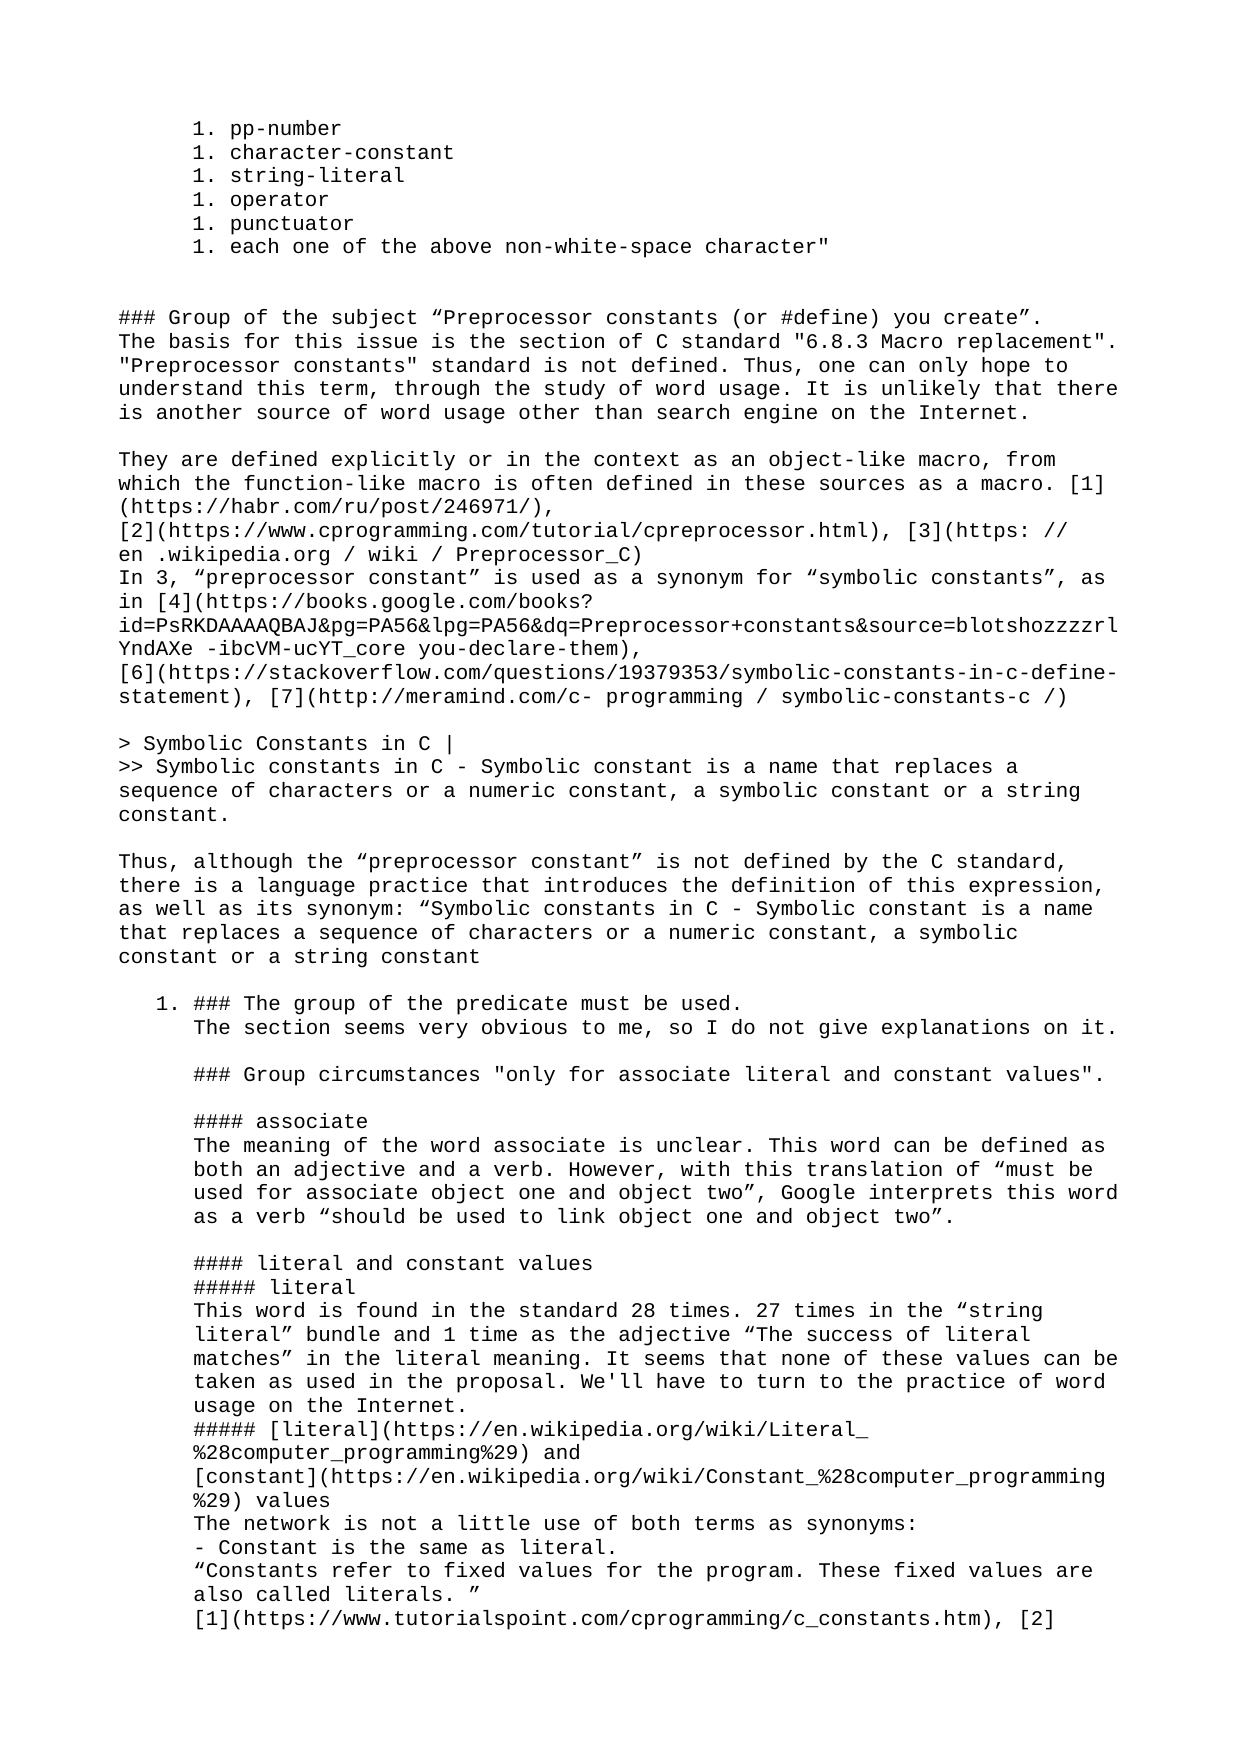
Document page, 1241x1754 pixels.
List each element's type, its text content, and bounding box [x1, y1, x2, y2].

text 1. pp-number 1. character-constant 1. string-literal 1. operator 1. punctuator 1. each one of the above non-white-space character" ### Group of the subject “Preprocessor constants (or #define) you create”. The basis for this issue is the section of C standard "6.8.3 Macro replacement". "Preprocessor constants" standard is not defined. Thus, one can only hope to understand this term, through the study of word usage. It is unlikely that there is another source of word usage other than search engine on the Internet. They are defined explicitly or in the context as an object-like macro, from which the function-like macro is often defined in these sources as a macro. [1](https://habr.com/ru/post/246971/), [2](https://www.cprogramming.com/tutorial/cpreprocessor.html), [3](https: // en .wikipedia.org / wiki / Preprocessor_C) In 3, “preprocessor constant” is used as a synonym for “symbolic constants”, as in [4](https://books.google.com/books?id=PsRKDAAAAQBAJ&pg=PA56&lpg=PA56&dq=Preprocessor+constants&source=blotshozzzzrlYndAXe -ibcVM-ucYT_core you-declare-them), [6](https://stackoverflow.com/questions/19379353/symbolic-constants-in-c-define-statement), [7](http://meramind.com/c- programming / symbolic-constants-c /) > Symbolic Constants in C | >> Symbolic constants in C - Symbolic constant is a name that replaces a sequence of characters or a numeric constant, a symbolic constant or a string constant. Thus, although the “preprocessor constant” is not defined by the C standard, there is a language practice that introduces the definition of this expression, as well as its synonym: “Symbolic constants in C - Symbolic constant is a name that replaces a sequence of characters or a numeric constant, a symbolic constant or a string constant [118, 118, 1122, 969]
list ### The group of the predicate must be used. The section seems very obvious to me, so I do not give explanations on it. ### Group circumstances "only for associate literal and constant values". #### associate The meaning of the word associate is unclear. This word can be defined as both an adjective and a verb. However, with this translation of “must be used for associate object one and object two”, Google interprets this word as a verb “should be used to link object one and object two”. #### literal and constant values ##### literal This word is found in the standard 28 times. 27 times in the “string literal” bundle and 1 time as the adjective “The success of literal matches” in the literal meaning. It seems that none of these values ​​can be taken as used in the proposal. We'll have to turn to the practice of word usage on the Internet. ##### [literal](https://en.wikipedia.org/wiki/Literal_%28computer_programming%29) and [constant](https://en.wikipedia.org/wiki/Constant_%28computer_programming%29) values The network is not a little use of both terms as synonyms: - Constant is the same as literal. “Constants refer to fixed values ​​for the program. These fixed values ​​are also called literals. ” [1](https://www.tutorialspoint.com/cprogramming/c_constants.htm), [2] [156, 993, 1122, 1631]
